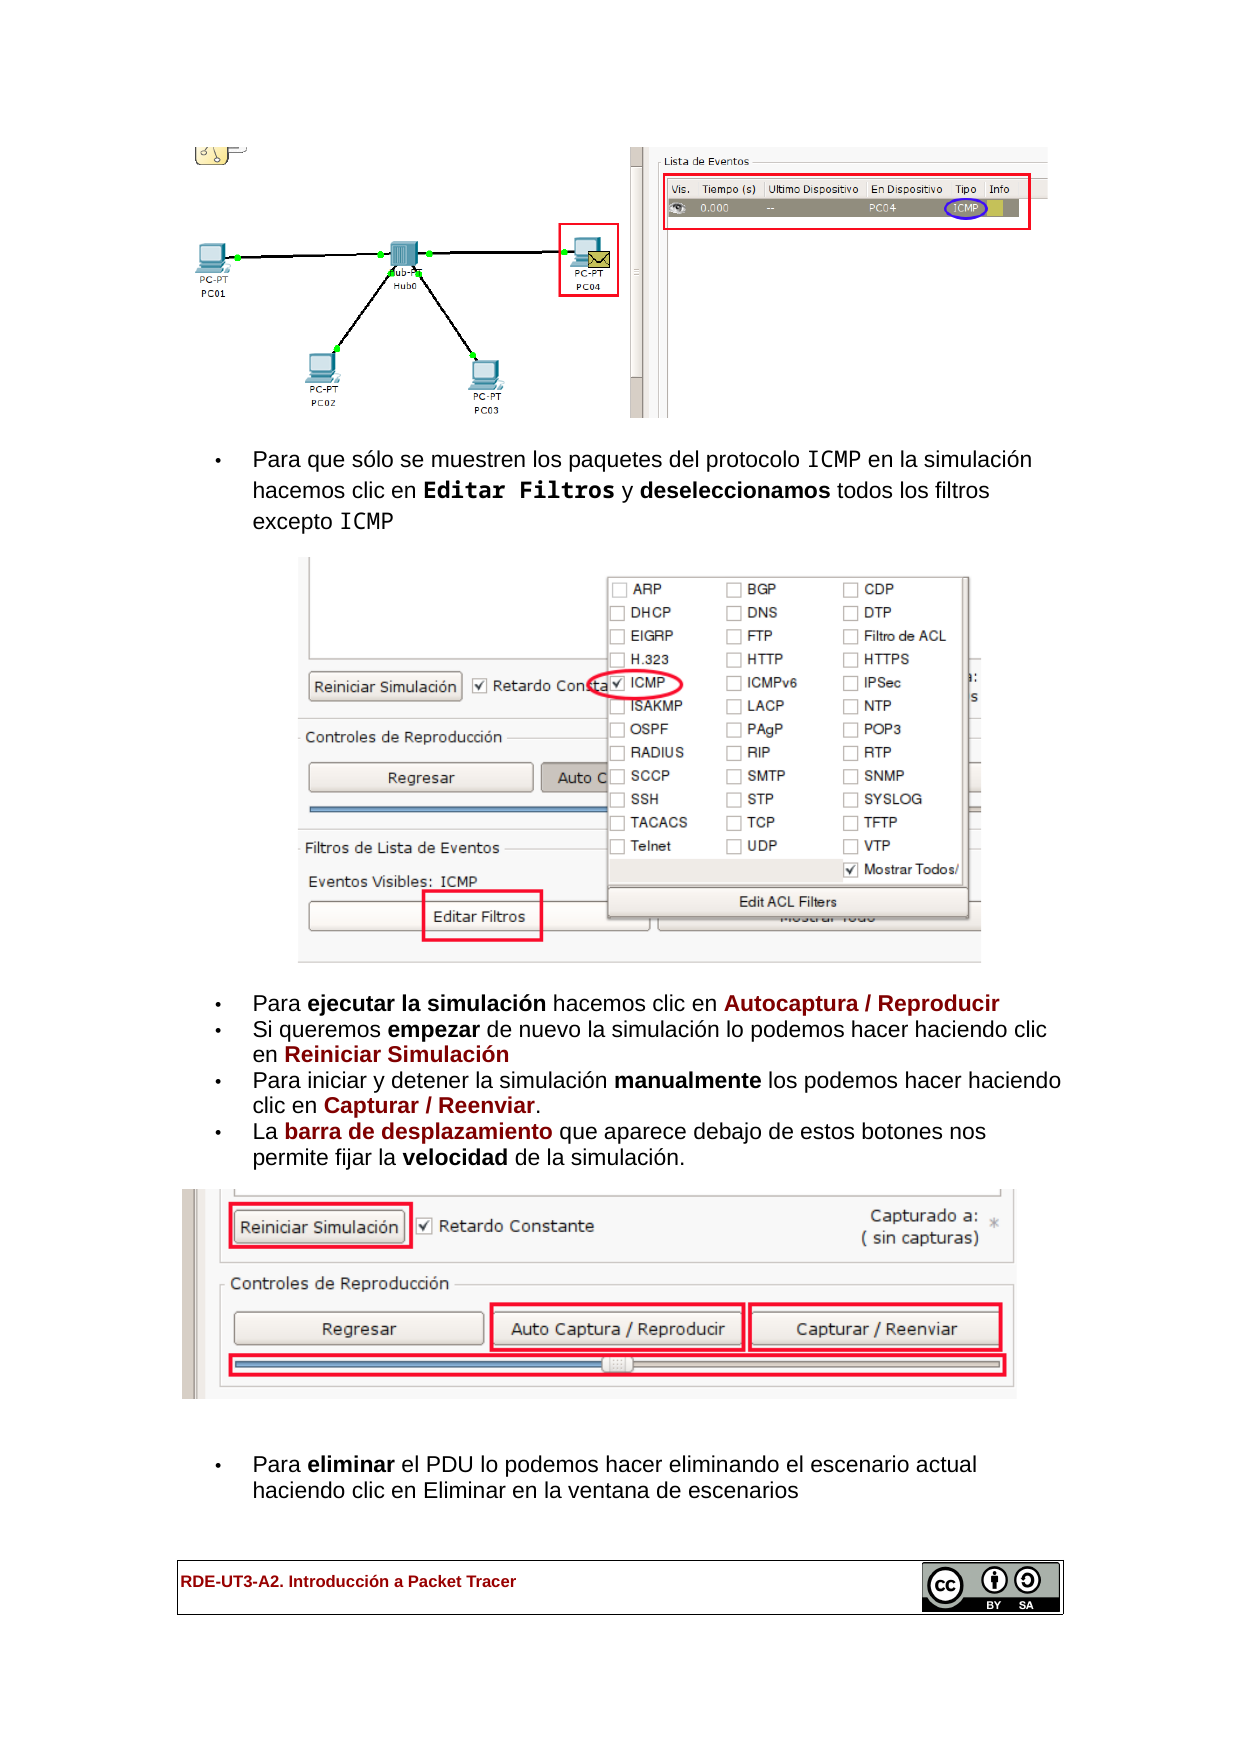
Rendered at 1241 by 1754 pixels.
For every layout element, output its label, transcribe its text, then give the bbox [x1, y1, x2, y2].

picture [297, 557, 982, 964]
picture [192, 147, 1048, 418]
picture [182, 1189, 1017, 1399]
picture [922, 1562, 1060, 1612]
list Si queremos empezar de nuevo la simulación lo podemos hacer haciendo clic en Reiniciar Simulación [215, 1016, 1063, 1068]
list Para que sólo se muestren los paquetes del protocolo ICMP en la simulación hacemos clic en Editar Filtros y deseleccionamos todos los filtros excepto ICMP [215, 443, 1063, 536]
list Para iniciar y detener la simulación manualmente los podemos hacer haciendo clic en Capturar / Reenviar. [215, 1068, 1063, 1119]
list Para eliminar el PDU lo podemos hacer eliminando el escenario actual haciendo clic en Eliminar en la ventana de escenarios [215, 1452, 1063, 1503]
list La barra de desplazamiento que aparece debajo de estos botones nos permite fijar la velocidad de la simulación. [215, 1119, 1063, 1170]
list Para ejecutar la simulación hacemos clic en Autocaptura / Reproducir [215, 991, 1063, 1016]
